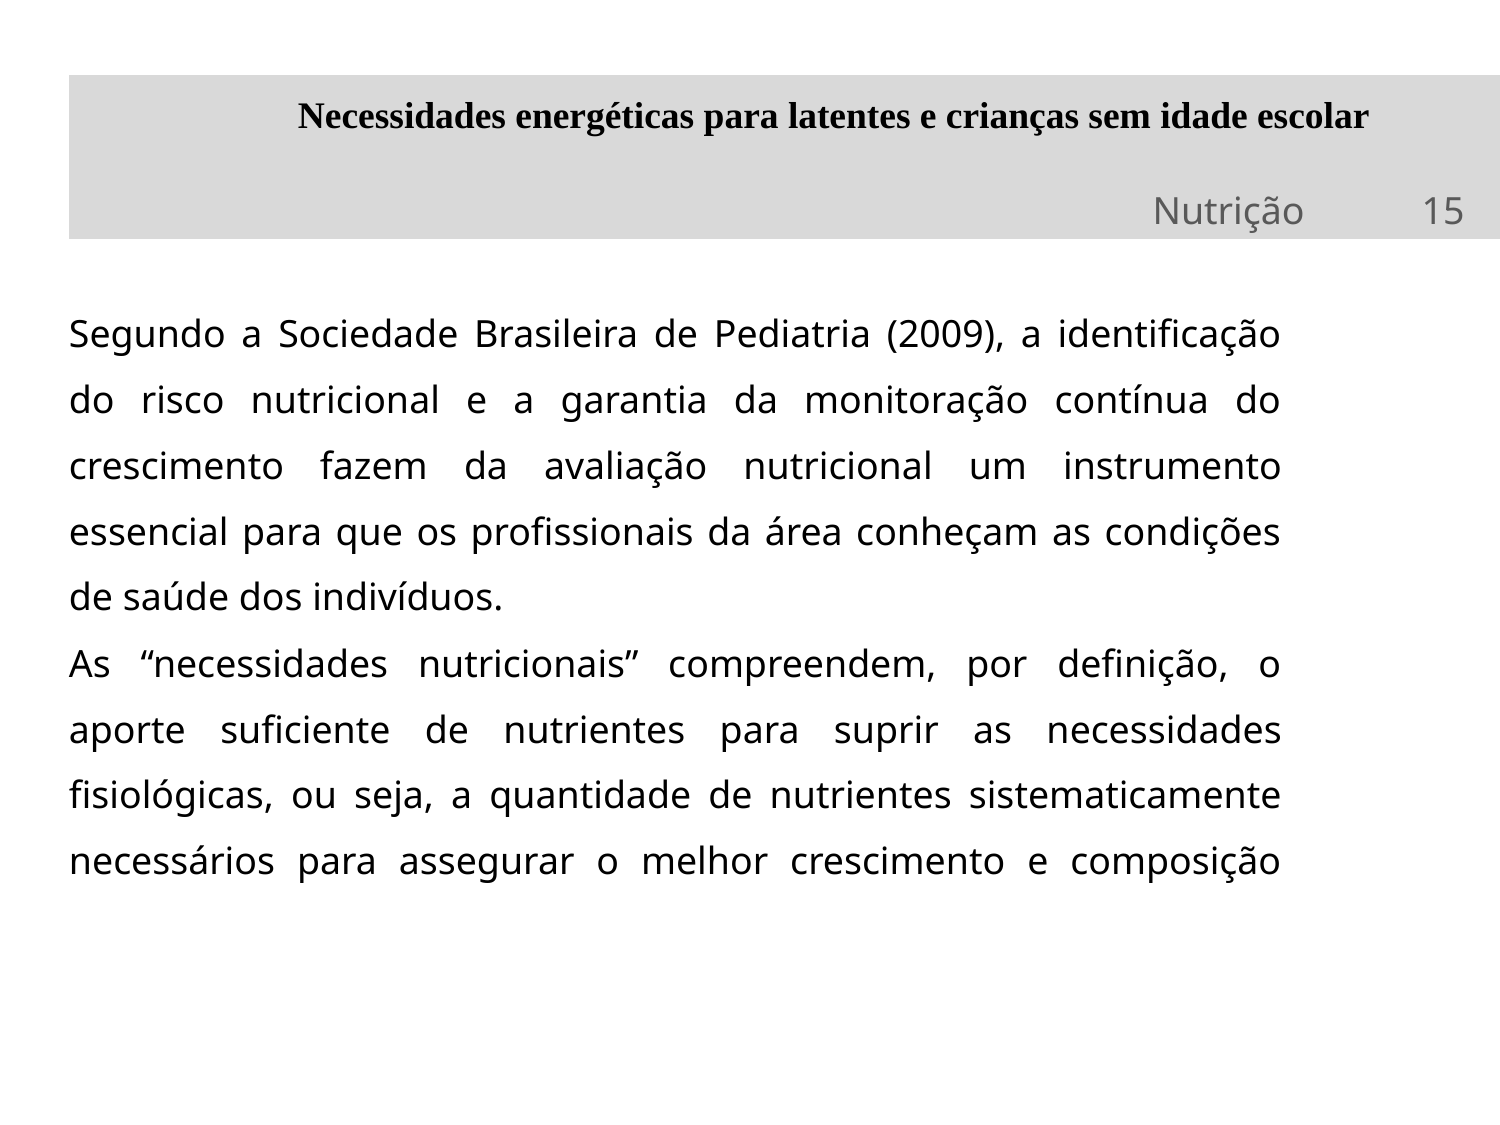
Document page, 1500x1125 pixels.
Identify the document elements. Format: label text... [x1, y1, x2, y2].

text As “necessidades nutricionais” compreendem, por definição, o aporte suficiente de nutrientes para suprir as necessidades fisiológicas, ou seja, a quantidade de nutrientes sistematicamente necessários para assegurar o melhor crescimento e composição [69, 637, 1282, 886]
text Segundo a Sociedade Brasileira de Pediatria (2009), a identificação do risco nutricional e a garantia da monitoração contínua do crescimento fazem da avaliação nutricional um instrumento essencial para que os profissionais da área conheçam as condições de saúde dos indivíduos. [69, 307, 1282, 622]
